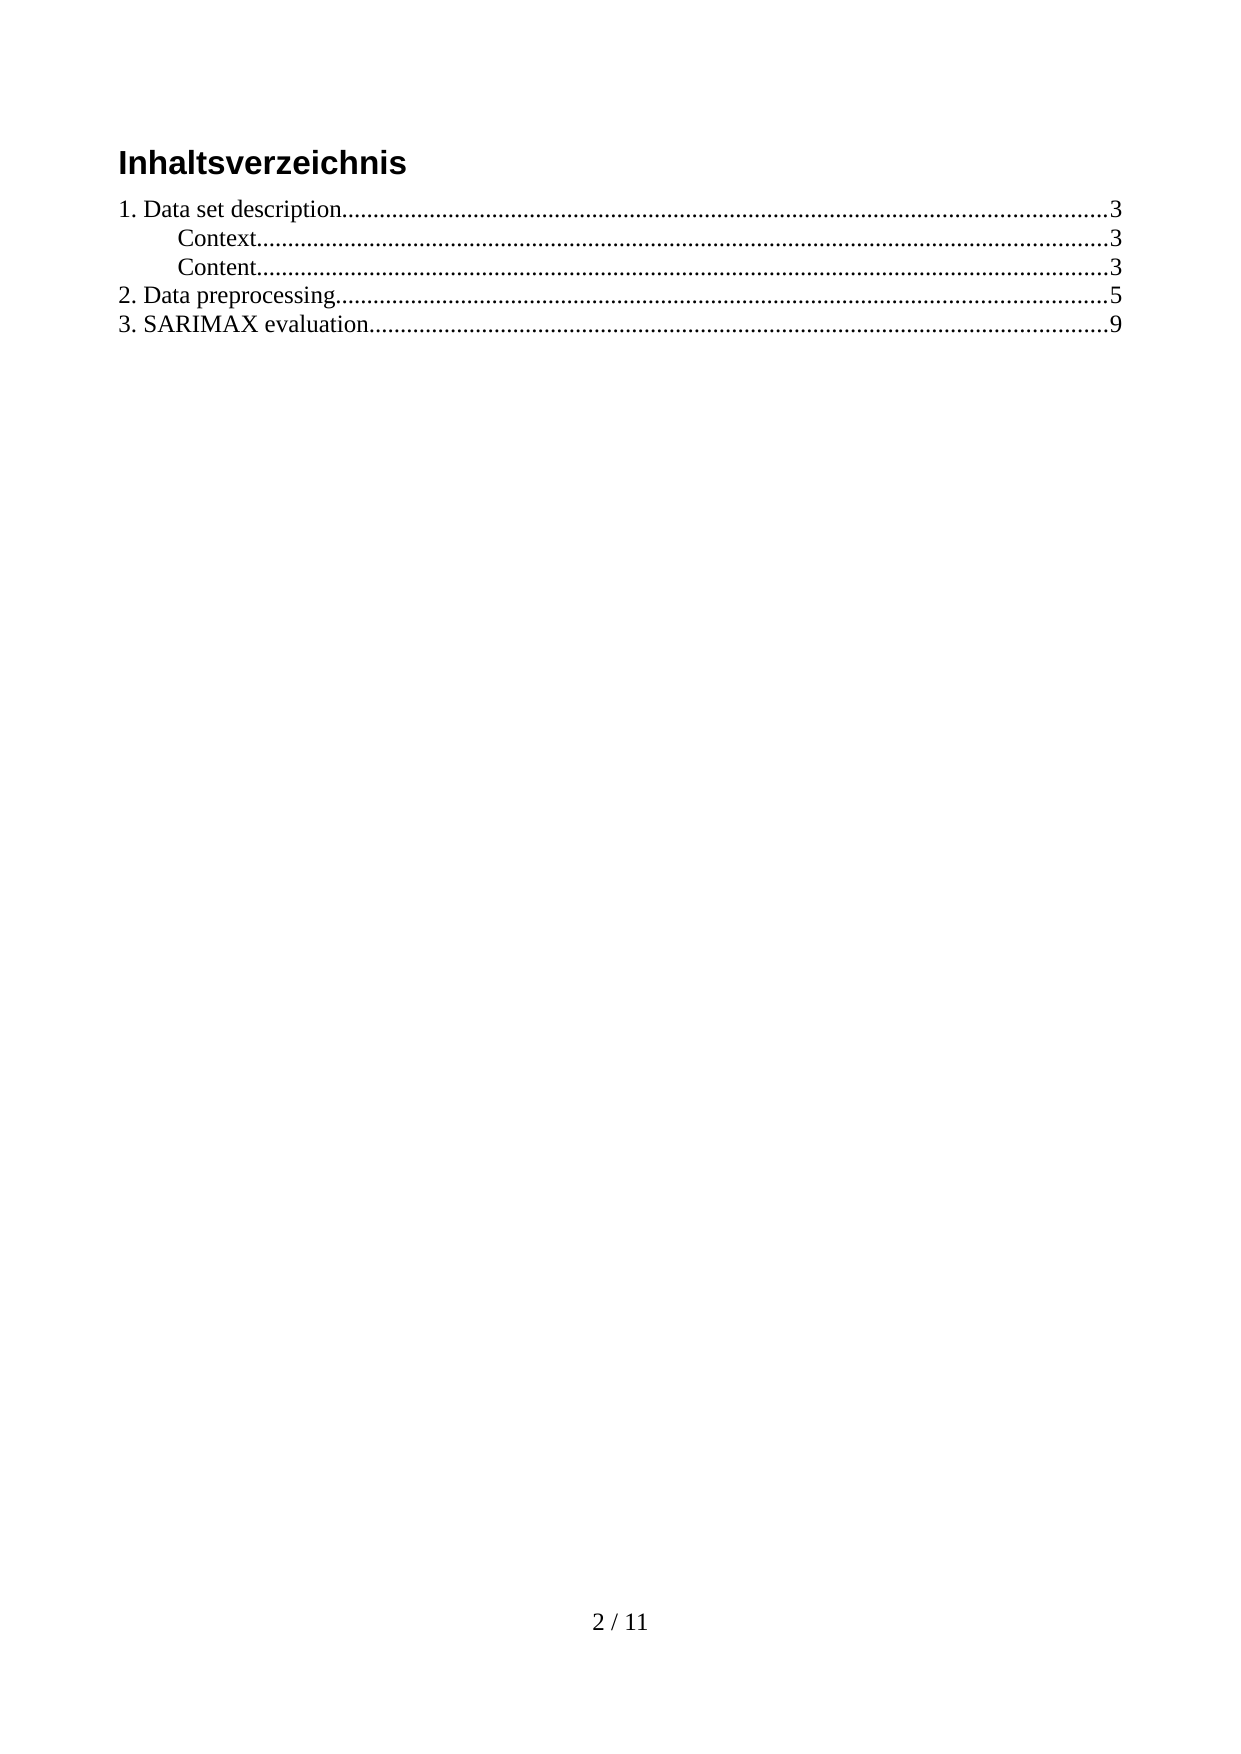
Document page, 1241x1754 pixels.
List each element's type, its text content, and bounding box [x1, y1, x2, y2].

text Content 3 [177, 252, 1122, 280]
text 3. SARIMAX evaluation 9 [118, 309, 1122, 338]
subtitle Inhaltsverzeichnis [118, 143, 1122, 182]
text 2. Data preprocessing 5 [118, 280, 1122, 309]
text Context 3 [177, 223, 1122, 252]
text 1. Data set description 3 [118, 194, 1122, 223]
